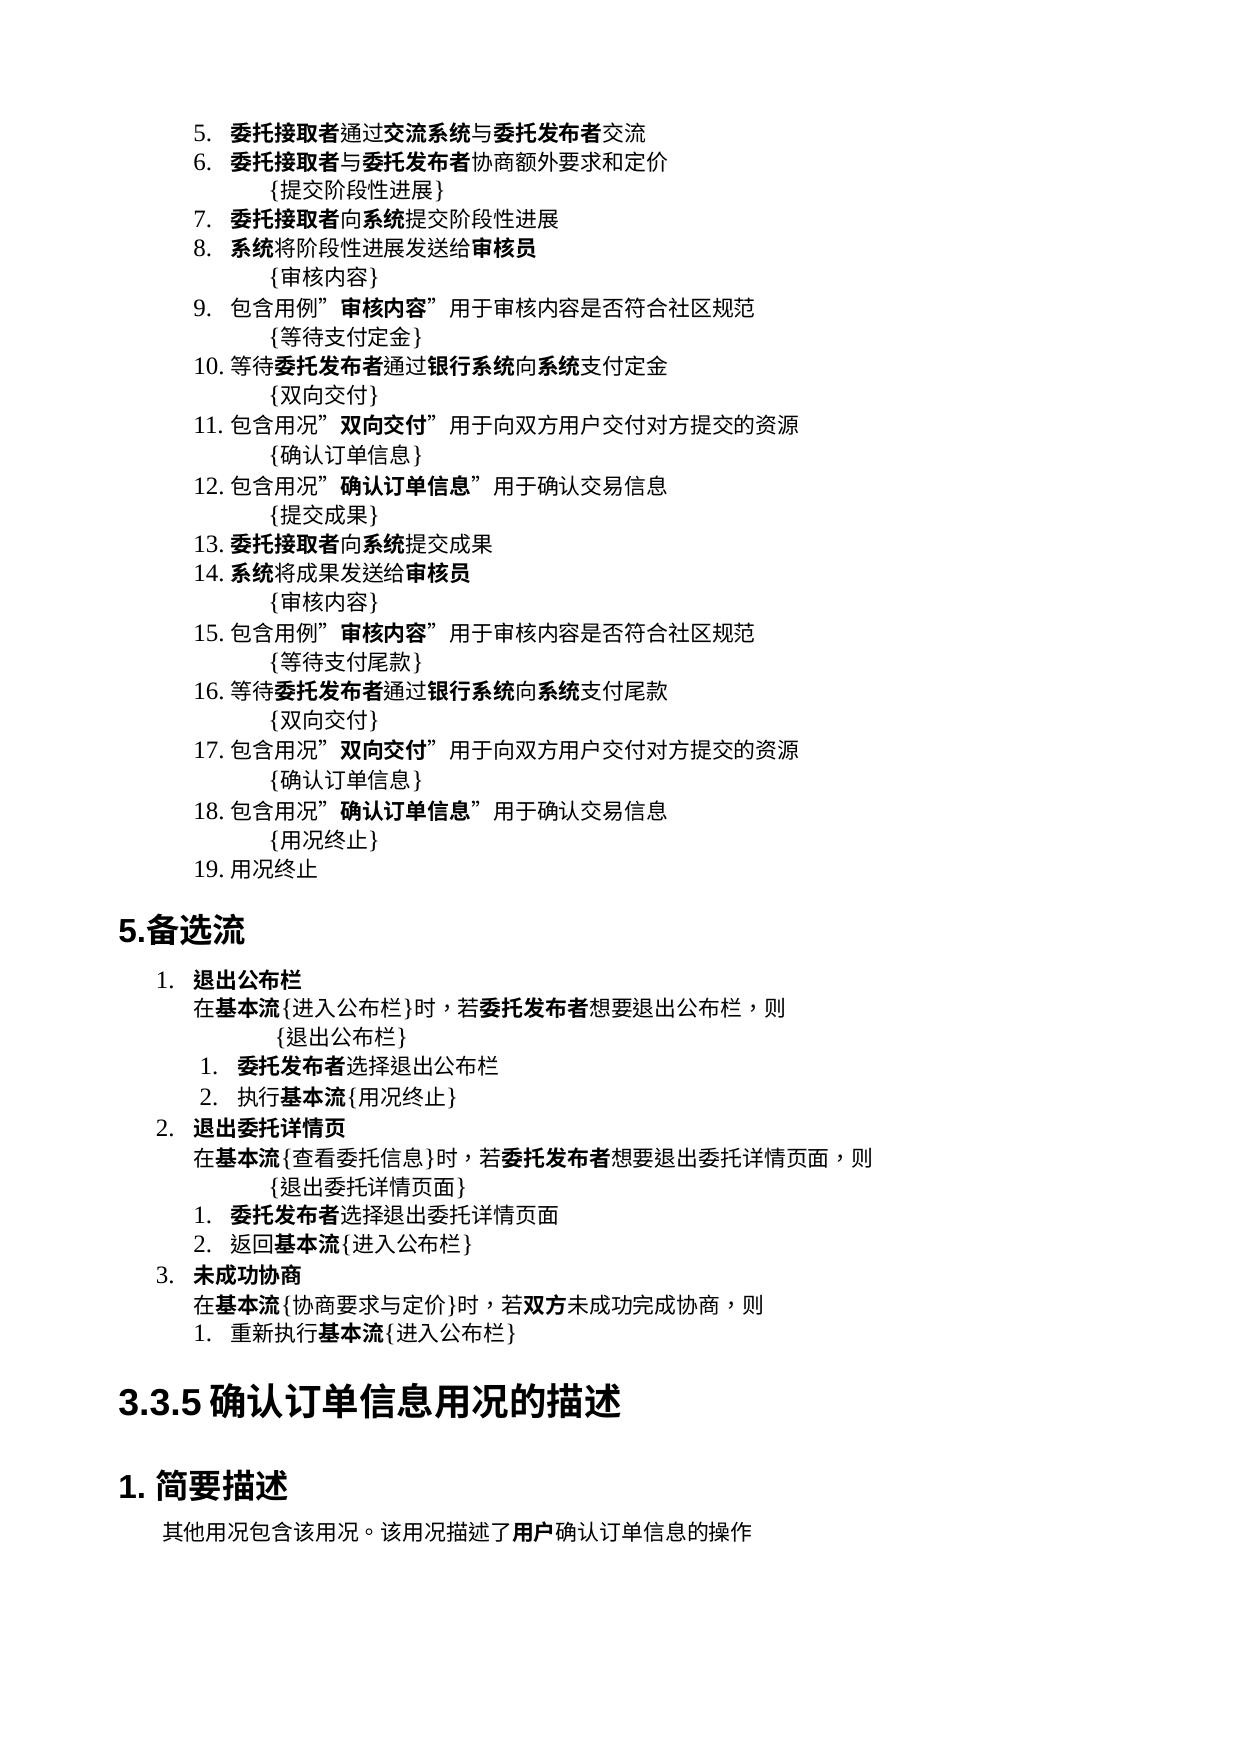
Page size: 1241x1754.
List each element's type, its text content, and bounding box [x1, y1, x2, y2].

list {退出公布栏} [237, 1022, 1122, 1051]
list 包含用况”确认订单信息”用于确认交易信息 [193, 469, 1122, 501]
list 在基本流{进入公布栏}时，若委托发布者想要退出公布栏，则 [156, 993, 1122, 1022]
list {等待支付尾款} [231, 647, 1122, 676]
list 等待委托发布者通过银行系统向系统支付尾款 [193, 676, 1122, 705]
list 委托接取者向系统提交阶段性进展 [193, 204, 1122, 233]
list 返回基本流{进入公布栏} [193, 1229, 1122, 1258]
list {审核内容} [231, 587, 1122, 616]
list 重新执行基本流{进入公布栏} [193, 1318, 1122, 1347]
list {审核内容} [231, 262, 1122, 291]
list 等待委托发布者通过银行系统向系统支付定金 [193, 351, 1122, 380]
list 在基本流{查看委托信息}时，若委托发布者想要退出委托详情页面，则 [156, 1143, 1122, 1172]
list 包含用况”双向交付”用于向双方用户交付对方提交的资源 [193, 408, 1122, 440]
list {确认订单信息} [231, 440, 1122, 469]
list {等待支付定金} [231, 322, 1122, 351]
subtitle 5.备选流 [118, 904, 1122, 952]
list 包含用况”确认订单信息”用于确认交易信息 [193, 794, 1122, 826]
list 用况终止 [193, 854, 1122, 883]
list 系统将成果发送给审核员 [193, 558, 1122, 587]
list 委托接取者向系统提交成果 [193, 529, 1122, 558]
list 委托接取者与委托发布者协商额外要求和定价 [193, 147, 1122, 176]
list 在基本流{协商要求与定价}时，若双方未成功完成协商，则 [156, 1290, 1122, 1318]
list 未成功协商 [156, 1258, 1122, 1290]
list {用况终止} [231, 826, 1122, 854]
list 执行基本流{用况终止} [199, 1080, 1122, 1111]
list {退出委托详情页面} [231, 1172, 1122, 1201]
subtitle 1. 简要描述 [118, 1460, 1122, 1508]
list 委托发布者选择退出公布栏 [199, 1051, 1122, 1080]
list {双向交付} [231, 705, 1122, 733]
subtitle 3.3.5确认订单信息用况的描述 [118, 1372, 1122, 1426]
list {双向交付} [231, 380, 1122, 408]
list 委托接取者通过交流系统与委托发布者交流 [193, 118, 1122, 147]
list 系统将阶段性进展发送给审核员 [193, 233, 1122, 262]
list 包含用例”审核内容”用于审核内容是否符合社区规范 [193, 616, 1122, 647]
list {提交阶段性进展} [231, 176, 1122, 204]
list 包含用例”审核内容”用于审核内容是否符合社区规范 [193, 291, 1122, 322]
text 其他用况包含该用况。该用况描述了用户确认订单信息的操作 [118, 1521, 1122, 1546]
list 退出公布栏 [156, 965, 1122, 993]
list 包含用况”双向交付”用于向双方用户交付对方提交的资源 [193, 733, 1122, 765]
list 退出委托详情页 [156, 1111, 1122, 1143]
list 委托发布者选择退出委托详情页面 [193, 1201, 1122, 1229]
list {确认订单信息} [231, 765, 1122, 794]
list {提交成果} [231, 501, 1122, 529]
